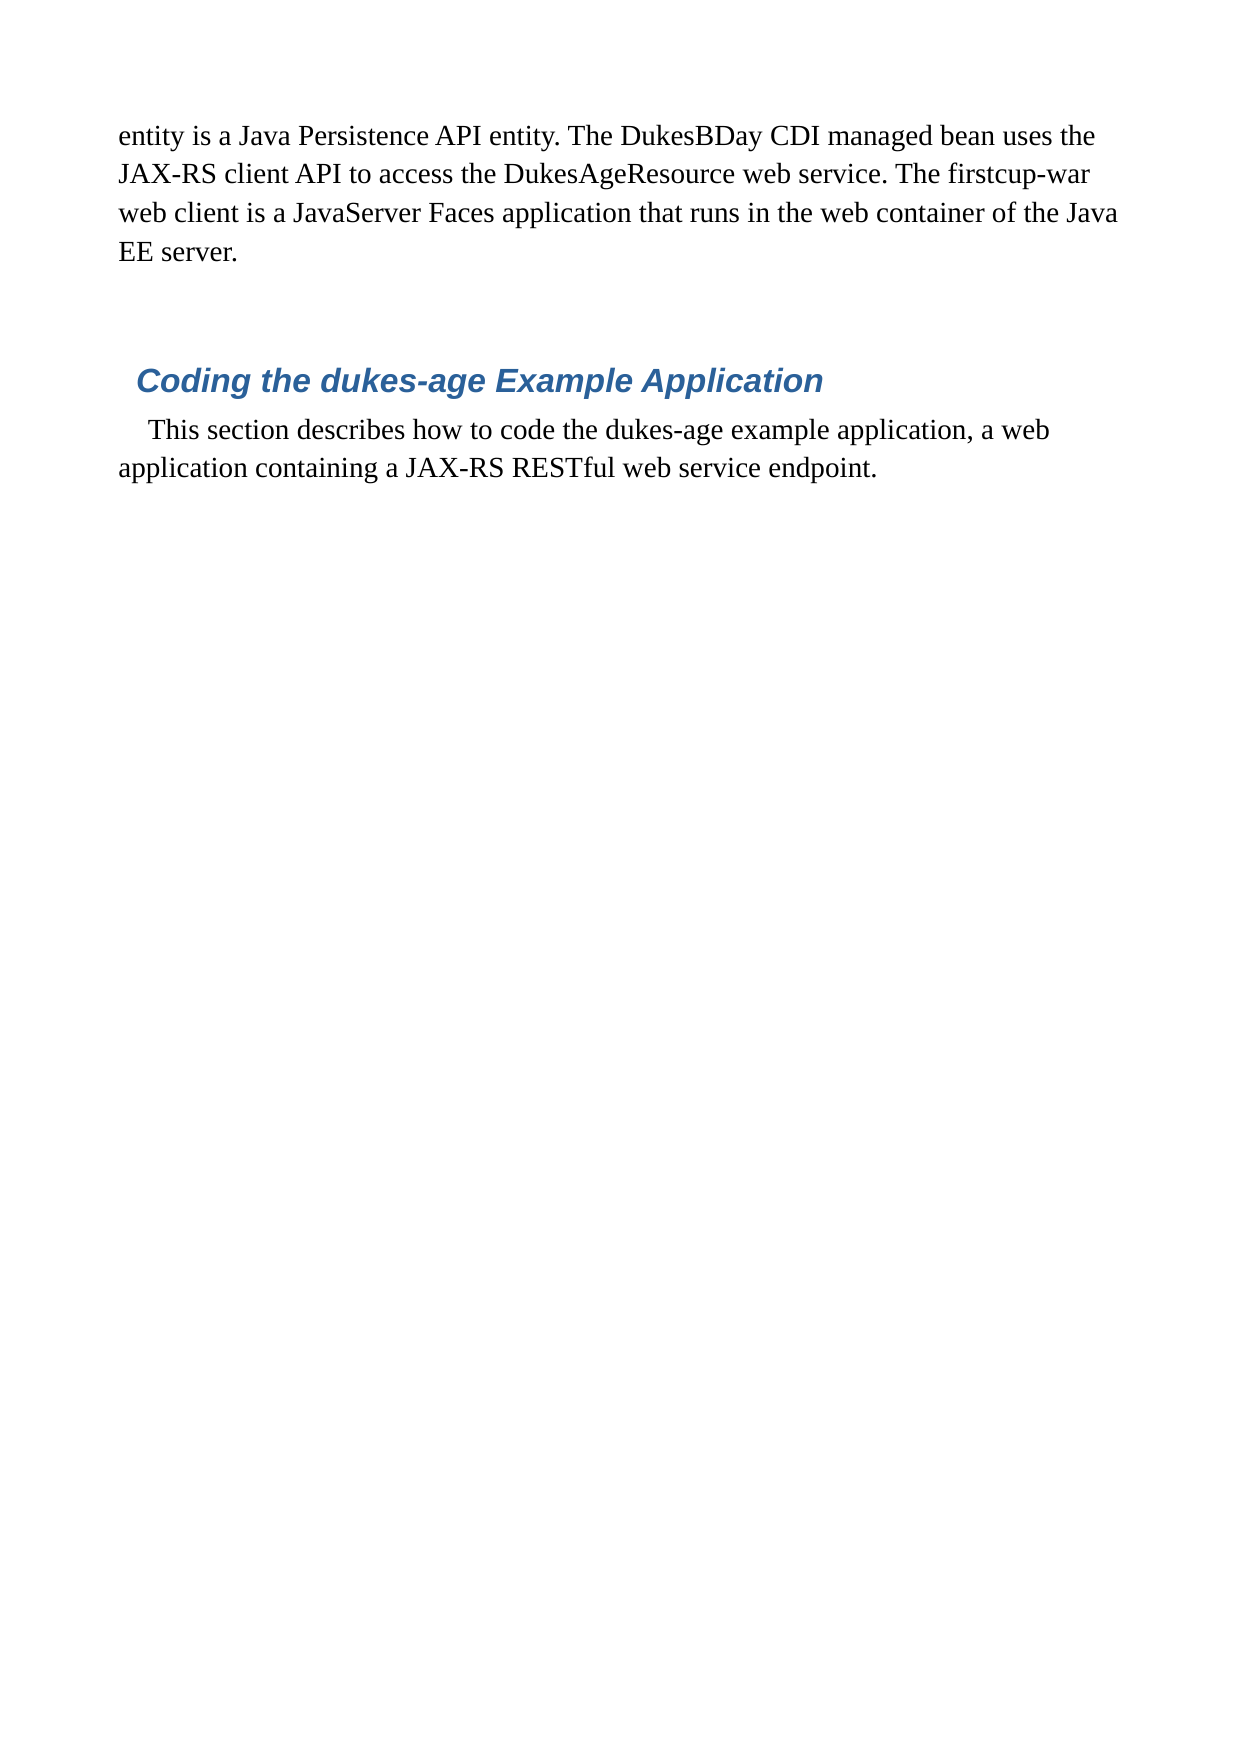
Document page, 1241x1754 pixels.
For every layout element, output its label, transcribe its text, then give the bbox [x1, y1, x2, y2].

text entity is a Java Persistence API entity. The DukesBDay CDI managed bean uses the JAX-RS client API to access the DukesAgeResource web service. The firstcup-war web client is a JavaServer Faces application that runs in the web container of the Java EE server. [118, 118, 1122, 267]
text This section describes how to code the dukes-age example application, a web application containing a JAX-RS RESTful web service endpoint. [118, 412, 1122, 484]
subtitle Coding the dukes-age Example Application [136, 361, 1122, 399]
